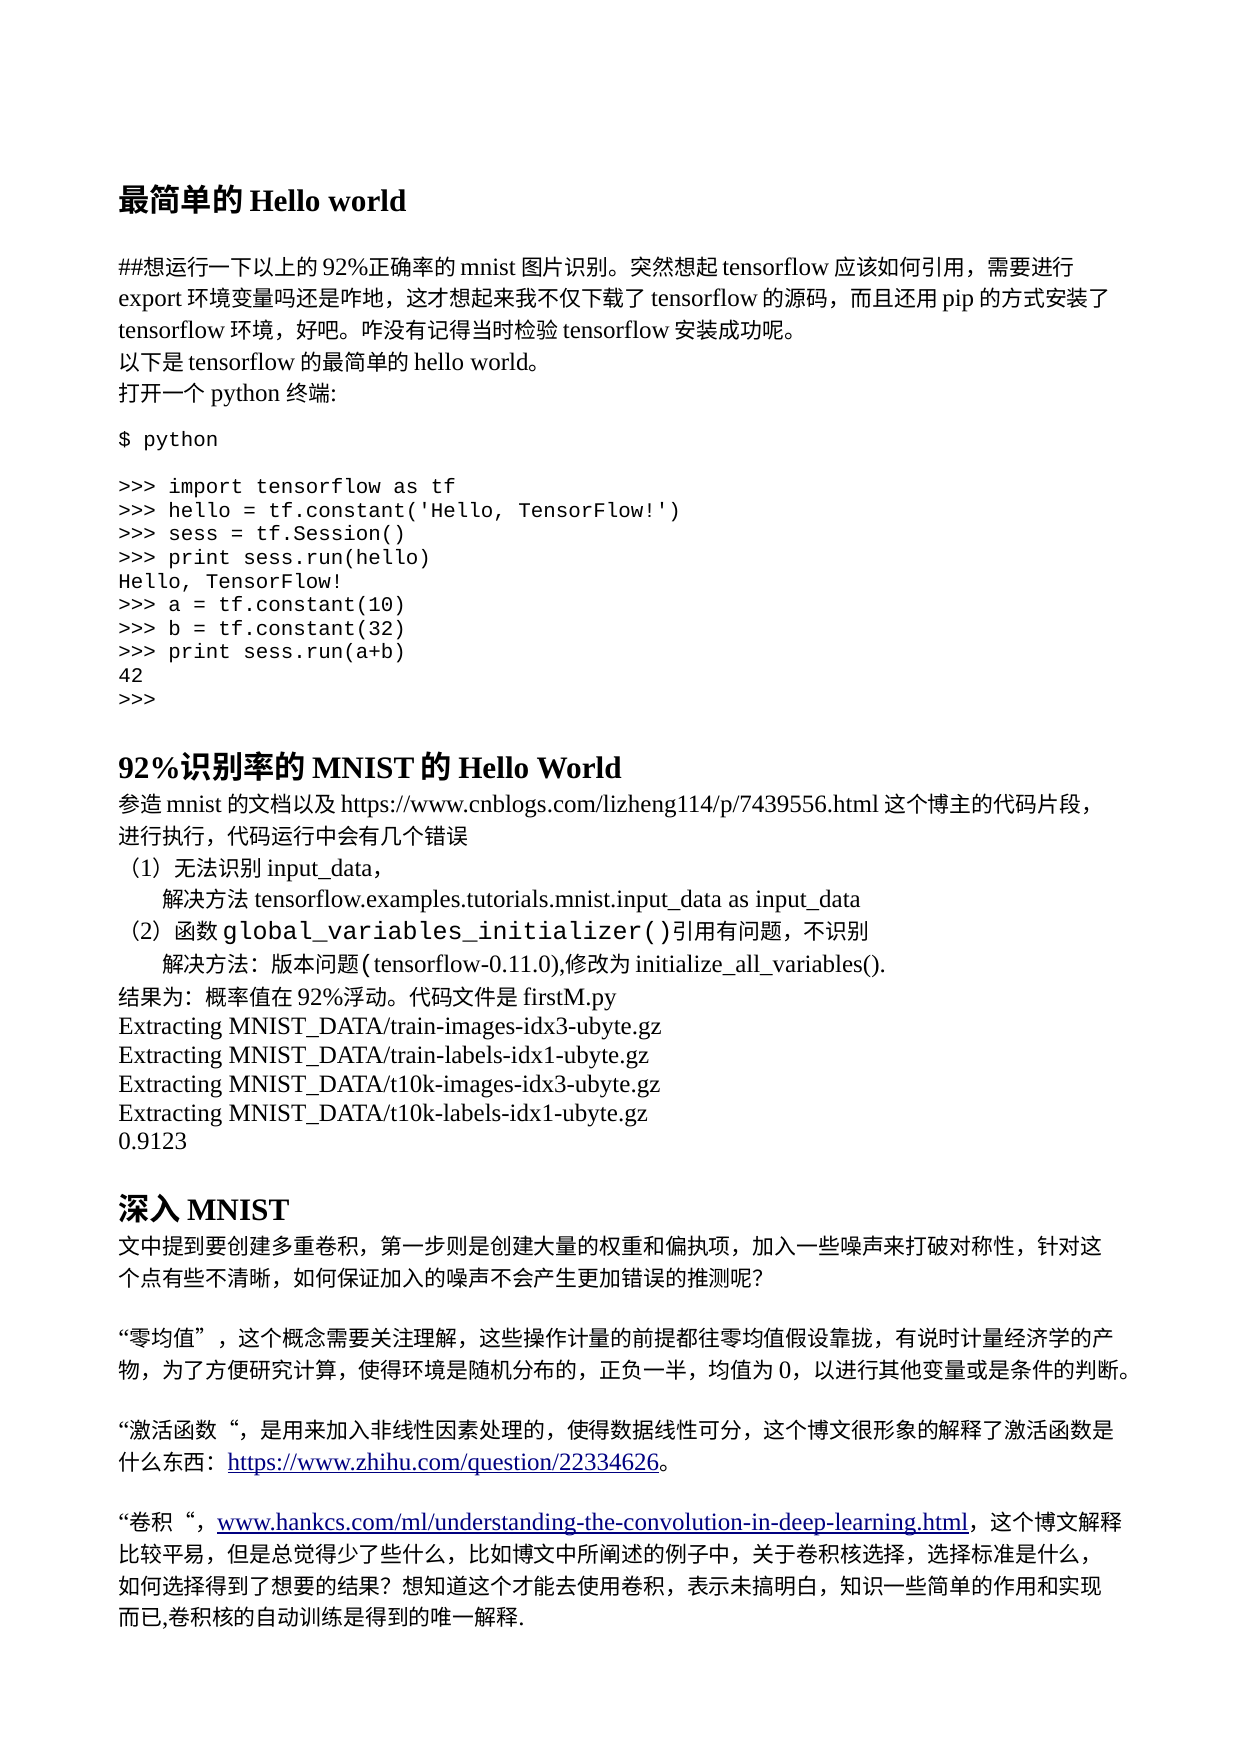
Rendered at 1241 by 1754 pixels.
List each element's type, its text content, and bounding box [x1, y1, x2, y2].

text 42 [118, 665, 1122, 689]
text 深入MNIST [118, 1184, 1122, 1229]
text ##想运行一下以上的92%正确率的mnist图片识别。突然想起tensorflow应该如何引用，需要进行export环境变量吗还是咋地，这才想起来我不仅下载了tensorflow的源码，而且还用pip的方式安装了tensorflow环境，好吧。咋没有记得当时检验tensorflow安装成功呢。 [118, 249, 1122, 344]
text Extracting MNIST_DATA/train-images-idx3-ubyte.gz [118, 1011, 1122, 1040]
text （2）函数global_variables_initializer()引用有问题，不识别 [118, 914, 1122, 947]
text “零均值”，这个概念需要关注理解，这些操作计量的前提都往零均值假设靠拢，有说时计量经济学的产物，为了方便研究计算，使得环境是随机分布的，正负一半，均值为0，以进行其他变量或是条件的判断。 [118, 1321, 1122, 1384]
text “激活函数“，是用来加入非线性因素处理的，使得数据线性可分，这个博文很形象的解释了激活函数是什么东西：https://www.zhihu.com/question/22334626。 [118, 1413, 1122, 1477]
text 参造mnist的文档以及https://www.cnblogs.com/lizheng114/p/7439556.html这个博主的代码片段，进行执行，代码运行中会有几个错误 [118, 787, 1122, 851]
text 打开一个 python 终端: [118, 376, 1122, 408]
text Hello, TensorFlow! [118, 571, 1122, 594]
text 最简单的Hello world [118, 176, 1122, 221]
text >>> print sess.run(a+b) [118, 642, 1122, 665]
text >>> import tensorflow as tf [118, 476, 1122, 500]
text >>> b = tf.constant(32) [118, 618, 1122, 642]
text “卷积“，www.hankcs.com/ml/understanding-the-convolution-in-deep-learning.html，这个博文解释比较平易，但是总觉得少了些什么，比如博文中所阐述的例子中，关于卷积核选择，选择标准是什么，如何选择得到了想要的结果？想知道这个才能去使用卷积，表示未搞明白，知识一些简单的作用和实现而已,卷积核的自动训练是得到的唯一解释. [118, 1505, 1122, 1632]
text Extracting MNIST_DATA/train-labels-idx1-ubyte.gz [118, 1040, 1122, 1069]
text 92%识别率的MNIST的Hello World [118, 742, 1122, 787]
text （1）无法识别 input_data， [118, 851, 1122, 882]
text 结果为：概率值在92%浮动。代码文件是firstM.py [118, 980, 1122, 1011]
text >>> sess = tf.Session() [118, 523, 1122, 547]
text >>> [118, 689, 1122, 712]
text 文中提到要创建多重卷积，第一步则是创建大量的权重和偏执项，加入一些噪声来打破对称性，针对这个点有些不清晰，如何保证加入的噪声不会产生更加错误的推测呢？ [118, 1229, 1122, 1292]
text 解决方法 tensorflow.examples.tutorials.mnist.input_data as input_data [118, 882, 1122, 914]
text >>> print sess.run(hello) [118, 547, 1122, 571]
text >>> hello = tf.constant('Hello, TensorFlow!') [118, 500, 1122, 523]
text $ python [118, 429, 1122, 452]
text >>> a = tf.constant(10) [118, 594, 1122, 618]
text Extracting MNIST_DATA/t10k-labels-idx1-ubyte.gz [118, 1098, 1122, 1126]
text 解决方法：版本问题(tensorflow-0.11.0),修改为initialize_all_variables(). [118, 947, 1122, 980]
text Extracting MNIST_DATA/t10k-images-idx3-ubyte.gz [118, 1069, 1122, 1098]
text 以下是tensorflow的最简单的hello world。 [118, 344, 1122, 376]
text 0.9123 [118, 1126, 1122, 1155]
